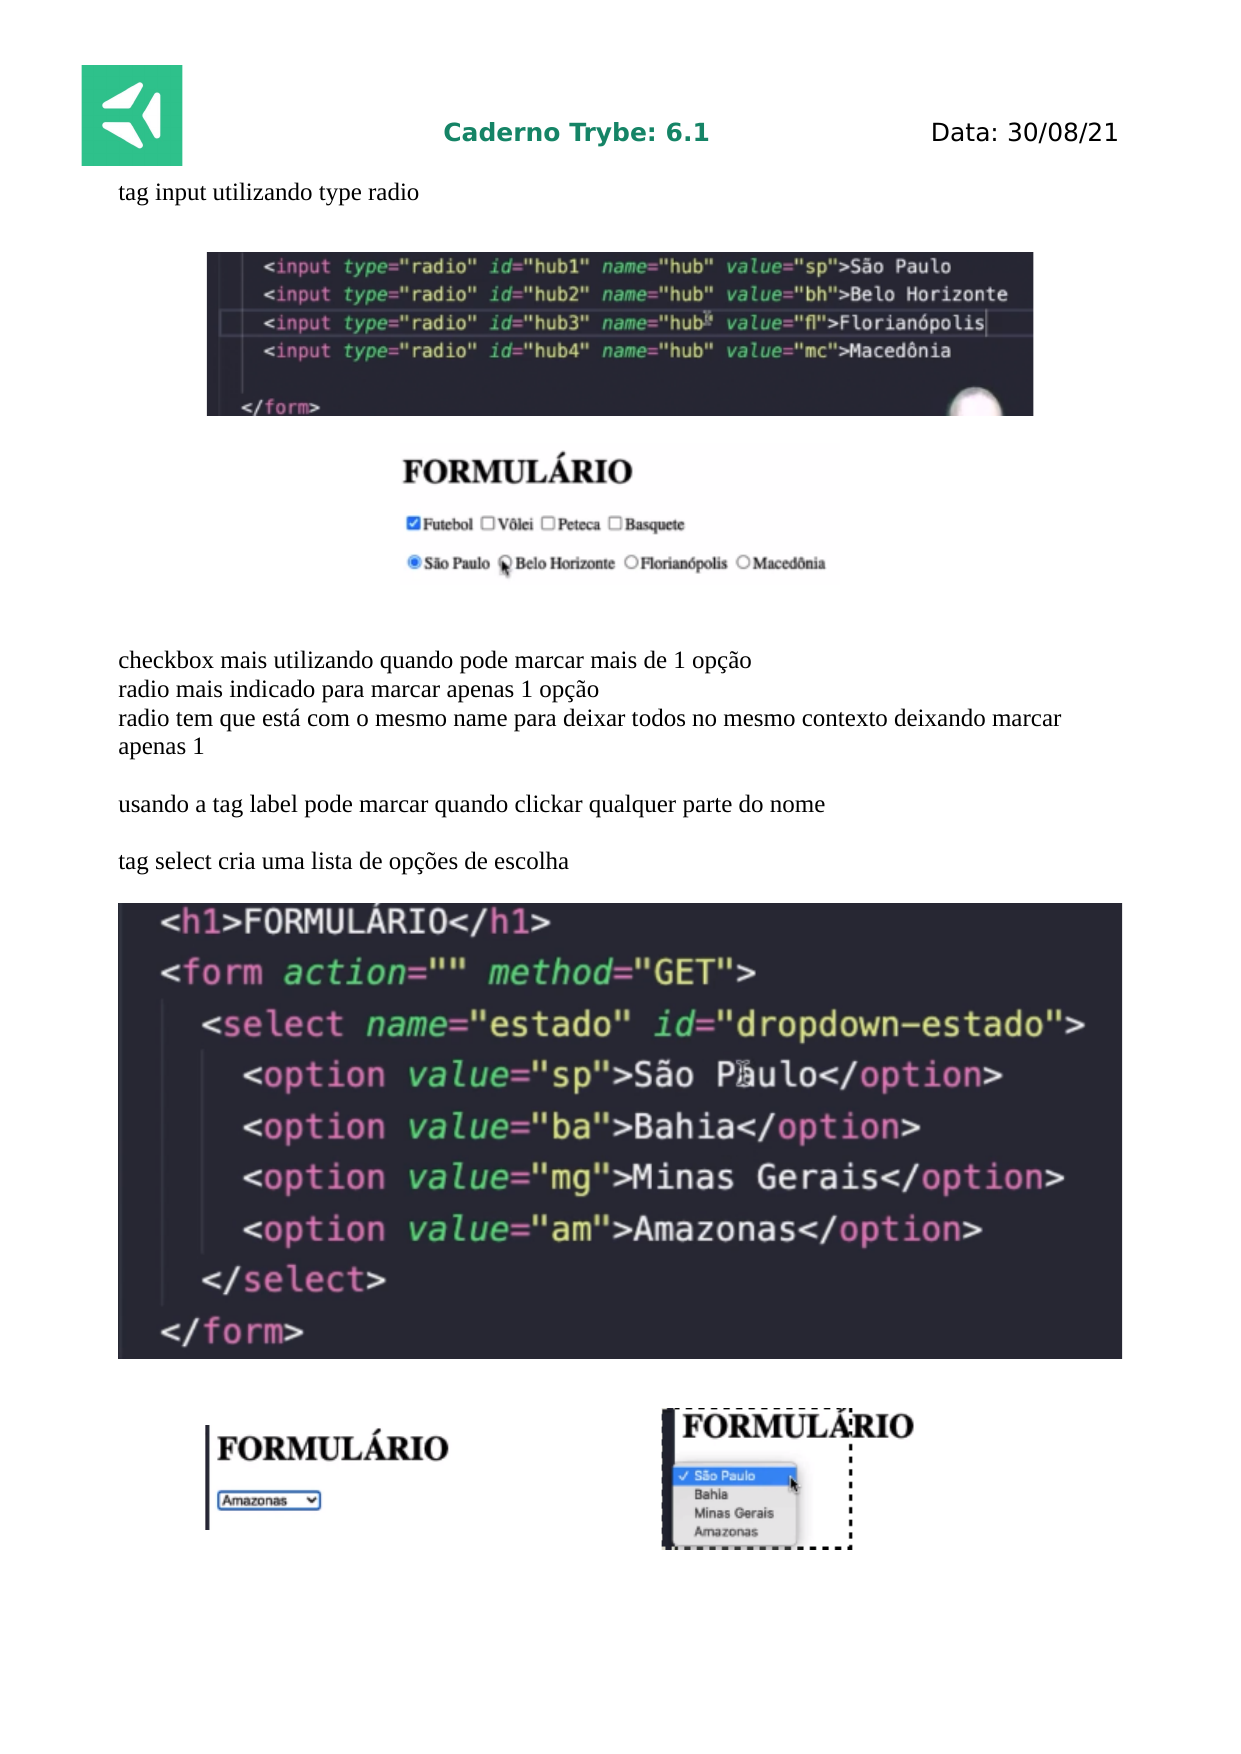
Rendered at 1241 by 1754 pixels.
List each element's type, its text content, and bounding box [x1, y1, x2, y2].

picture [205, 1425, 460, 1530]
text tag input utilizando type radio [118, 177, 1122, 206]
picture [661, 1408, 920, 1550]
picture [399, 443, 841, 585]
picture [206, 252, 1034, 416]
picture [118, 903, 1123, 1359]
text radio tem que está com o mesmo name para deixar todos no mesmo contexto deixando marcar apenas 1 [118, 703, 1122, 760]
text usando a tag label pode marcar quando clickar qualquer parte do nome [118, 789, 1122, 818]
picture [81, 65, 183, 166]
text radio mais indicado para marcar apenas 1 opção [118, 674, 1122, 703]
text checkbox mais utilizando quando pode marcar mais de 1 opção [118, 645, 1122, 674]
text tag select cria uma lista de opções de escolha [118, 846, 1122, 875]
